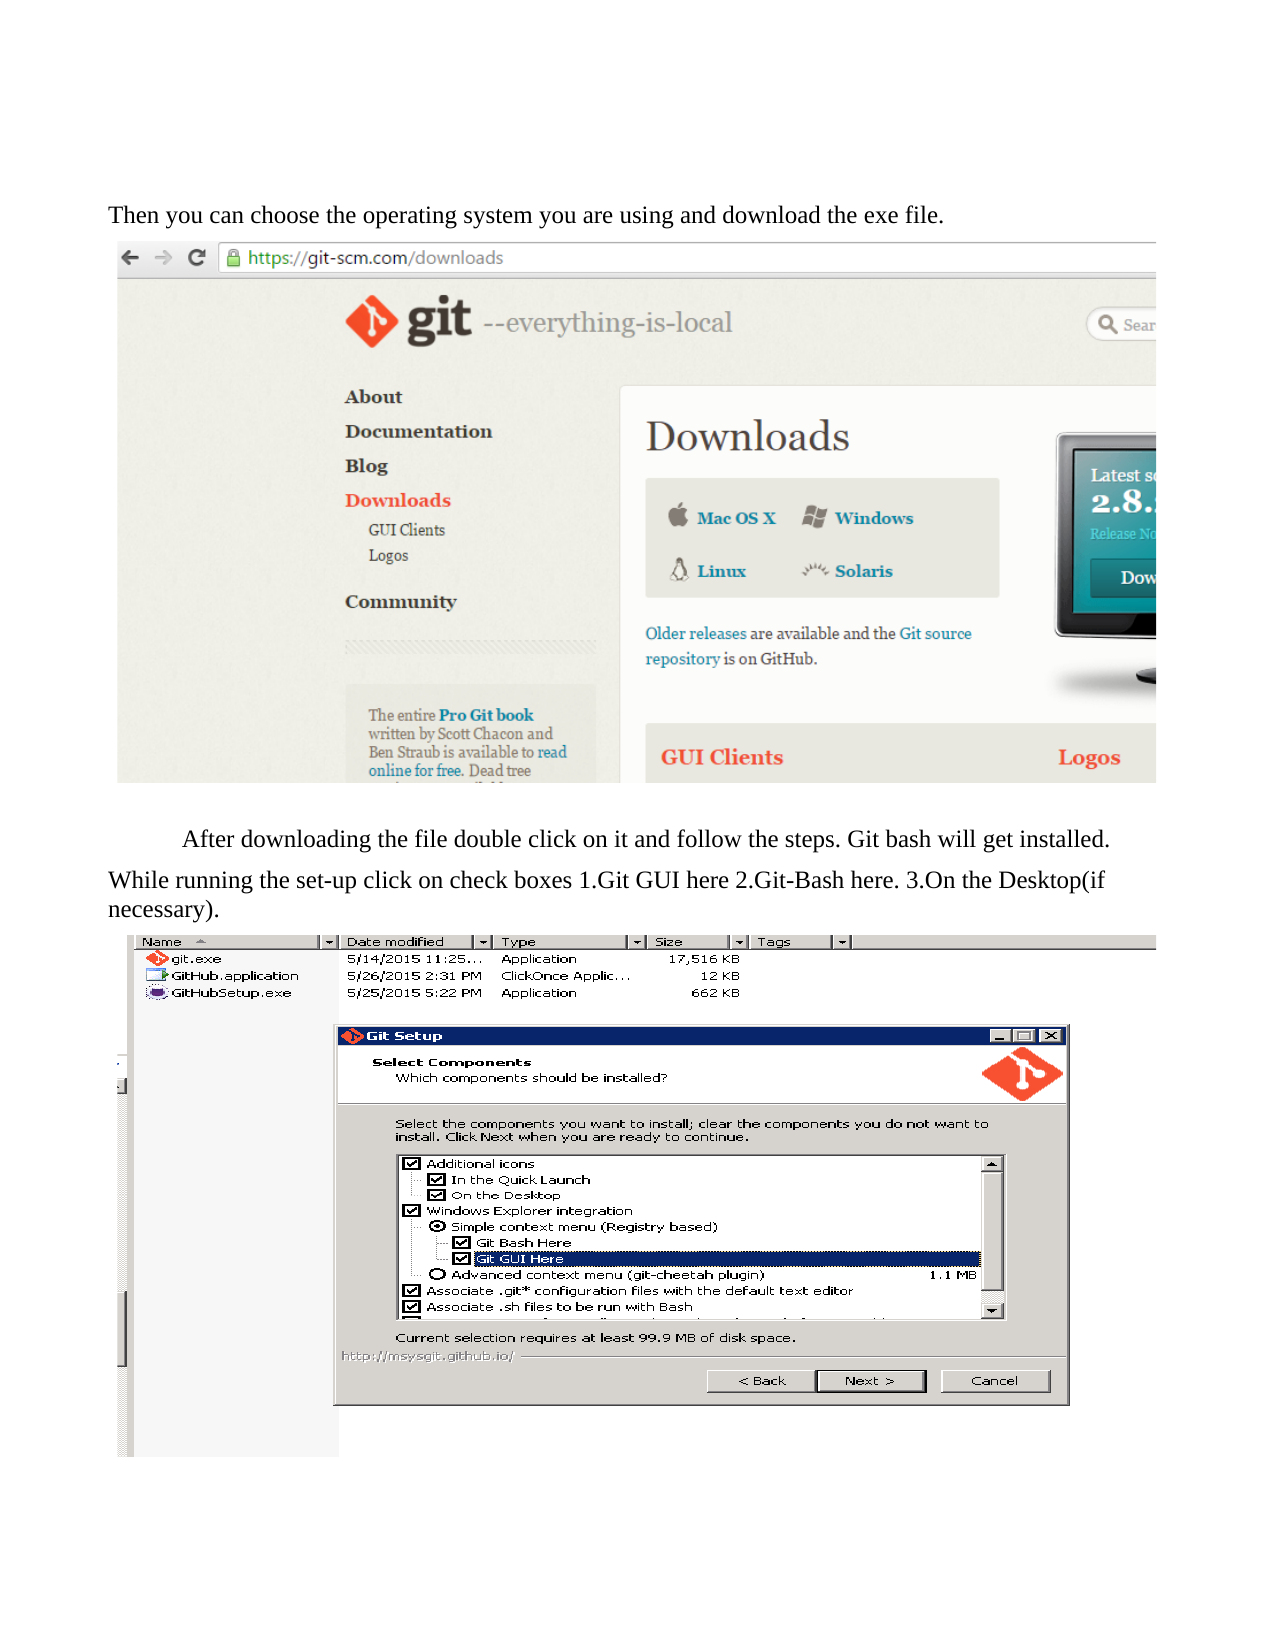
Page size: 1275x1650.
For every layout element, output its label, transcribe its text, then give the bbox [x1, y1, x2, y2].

text While running the set-up click on check boxes 1.Git GUI here 2.Git-Bash here. 3.On the Desktop(if necessary). [108, 865, 1166, 922]
picture [117, 241, 1157, 783]
text Then you can choose the operating system you are using and download the exe file. [108, 201, 1166, 229]
text After downloading the file double click on it and follow the steps. Git bash will get installed. [108, 824, 1166, 852]
picture [117, 935, 1157, 1457]
